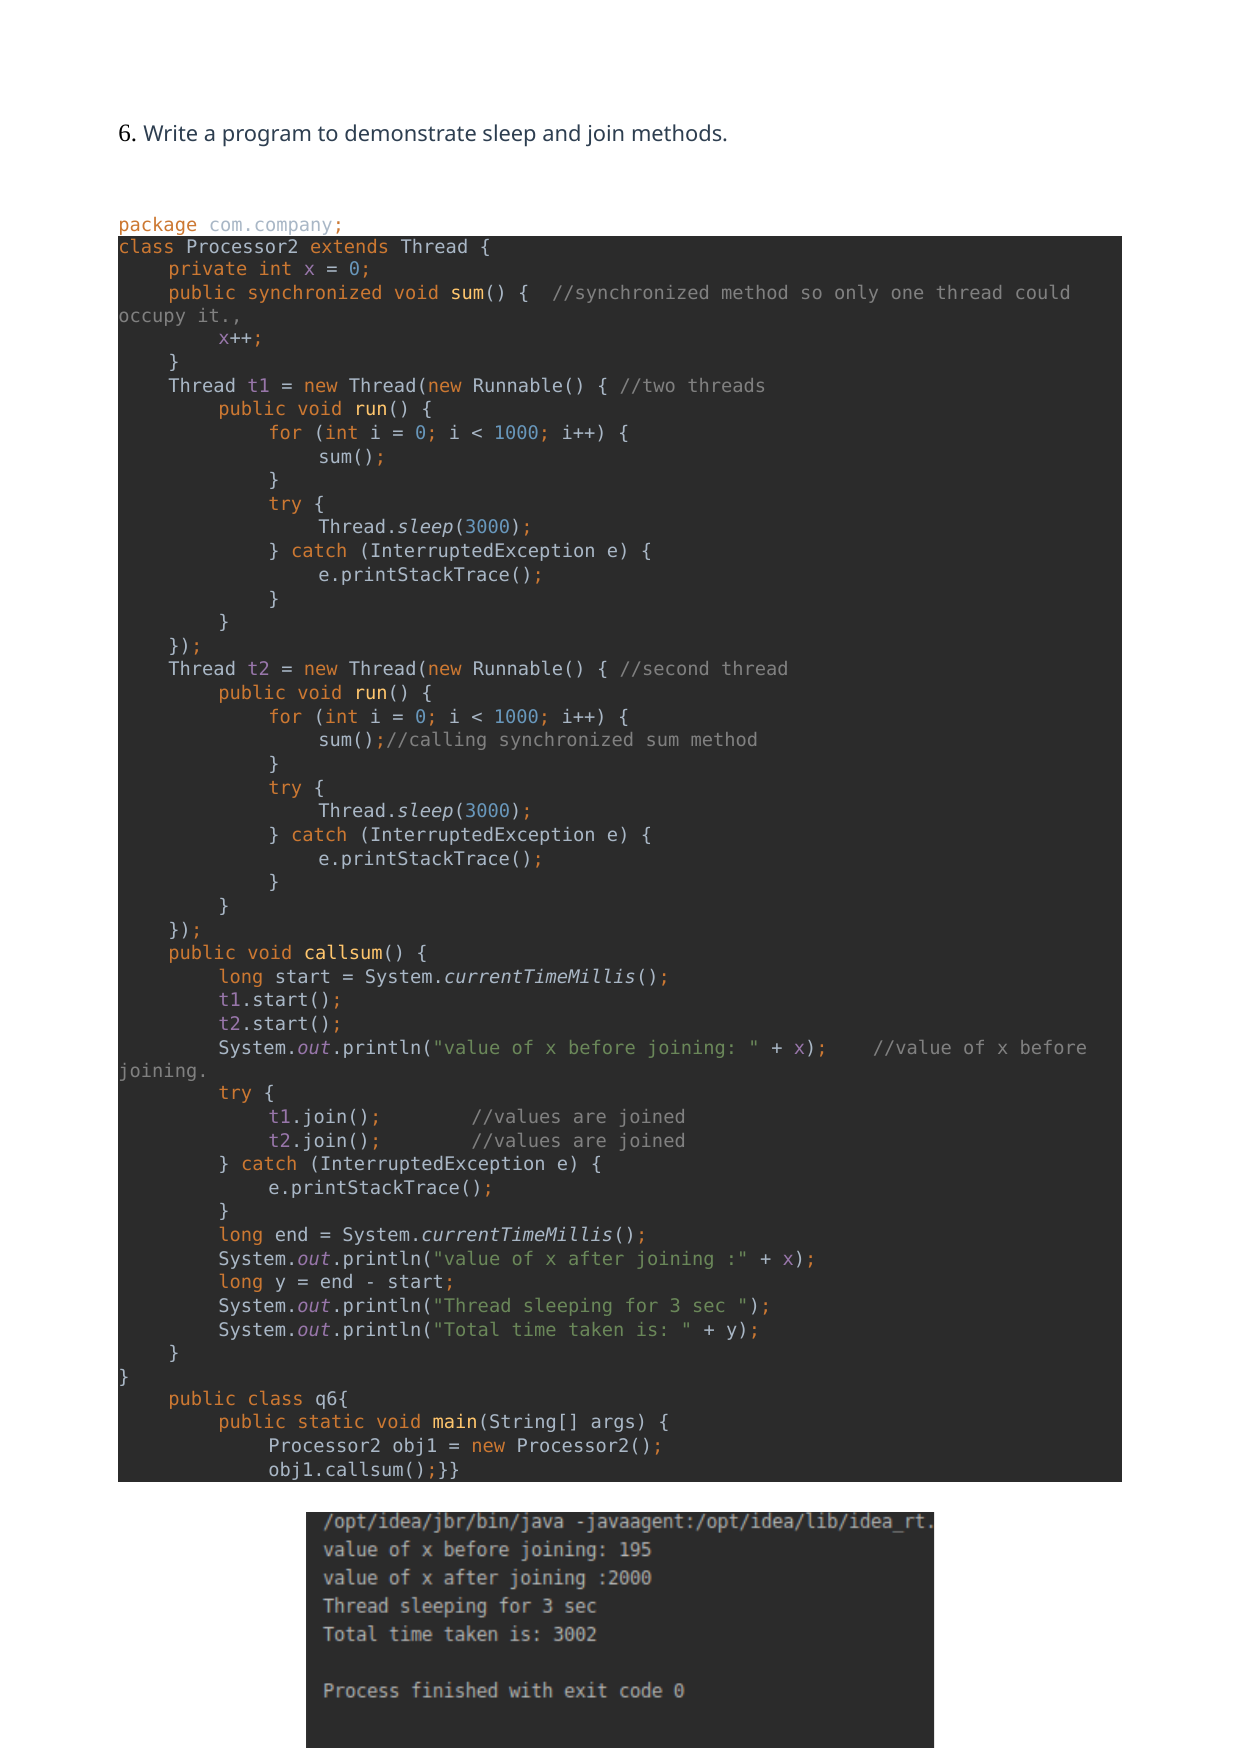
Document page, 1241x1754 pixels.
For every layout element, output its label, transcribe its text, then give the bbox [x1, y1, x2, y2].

text } [118, 895, 1122, 918]
text } [118, 1342, 1122, 1366]
text Processor2 obj1 = new Processor2(); [118, 1435, 1122, 1459]
text } [118, 351, 1122, 375]
text class Processor2 extends Thread { [118, 236, 1122, 258]
text public void callsum() { [118, 942, 1122, 966]
text } [118, 611, 1122, 635]
text public void run() { [118, 398, 1122, 422]
text } [118, 753, 1122, 777]
text }); [118, 918, 1122, 942]
text } [118, 587, 1122, 611]
text } [118, 871, 1122, 895]
text t1.start(); [118, 989, 1122, 1013]
text Thread t1 = new Thread(new Runnable() { //two threads [118, 375, 1122, 398]
text System.out.println("Thread sleeping for 3 sec "); [118, 1295, 1122, 1319]
text x++; [118, 327, 1122, 351]
text obj1.callsum();}} [118, 1459, 1122, 1482]
text } [118, 1201, 1122, 1224]
text e.printStackTrace(); [118, 564, 1122, 587]
text } catch (InterruptedException e) { [118, 824, 1122, 848]
text System.out.println("value of x before joining: " + x); //value of x before joining. [118, 1037, 1122, 1082]
text for (int i = 0; i < 1000; i++) { [118, 422, 1122, 446]
text } catch (InterruptedException e) { [118, 540, 1122, 564]
text package com.company; [118, 214, 1122, 236]
text sum();//calling synchronized sum method [118, 729, 1122, 753]
text long y = end - start; [118, 1271, 1122, 1295]
text }); [118, 635, 1122, 658]
text for (int i = 0; i < 1000; i++) { [118, 706, 1122, 729]
text t2.join(); //values are joined [118, 1129, 1122, 1153]
text System.out.println("Total time taken is: " + y); [118, 1319, 1122, 1342]
text public class q6{ [118, 1388, 1122, 1412]
picture [306, 1512, 935, 1748]
text long end = System.currentTimeMillis(); [118, 1224, 1122, 1248]
text Thread t2 = new Thread(new Runnable() { //second thread [118, 658, 1122, 682]
text private int x = 0; [118, 258, 1122, 282]
text e.printStackTrace(); [118, 848, 1122, 871]
text } [118, 469, 1122, 493]
text try { [118, 493, 1122, 517]
text } catch (InterruptedException e) { [118, 1153, 1122, 1177]
text public void run() { [118, 682, 1122, 706]
text public static void main(String[] args) { [118, 1412, 1122, 1435]
text long start = System.currentTimeMillis(); [118, 966, 1122, 989]
text t1.join(); //values are joined [118, 1106, 1122, 1129]
text Thread.sleep(3000); [118, 517, 1122, 540]
text sum(); [118, 446, 1122, 469]
text 6. Write a program to demonstrate sleep and join methods. [118, 118, 1122, 148]
text public synchronized void sum() { //synchronized method so only one thread could occupy it., [118, 282, 1122, 327]
text e.printStackTrace(); [118, 1177, 1122, 1201]
text try { [118, 1082, 1122, 1106]
text try { [118, 777, 1122, 800]
text } [118, 1366, 1122, 1388]
text System.out.println("value of x after joining :" + x); [118, 1248, 1122, 1271]
text Thread.sleep(3000); [118, 800, 1122, 824]
text t2.start(); [118, 1013, 1122, 1037]
